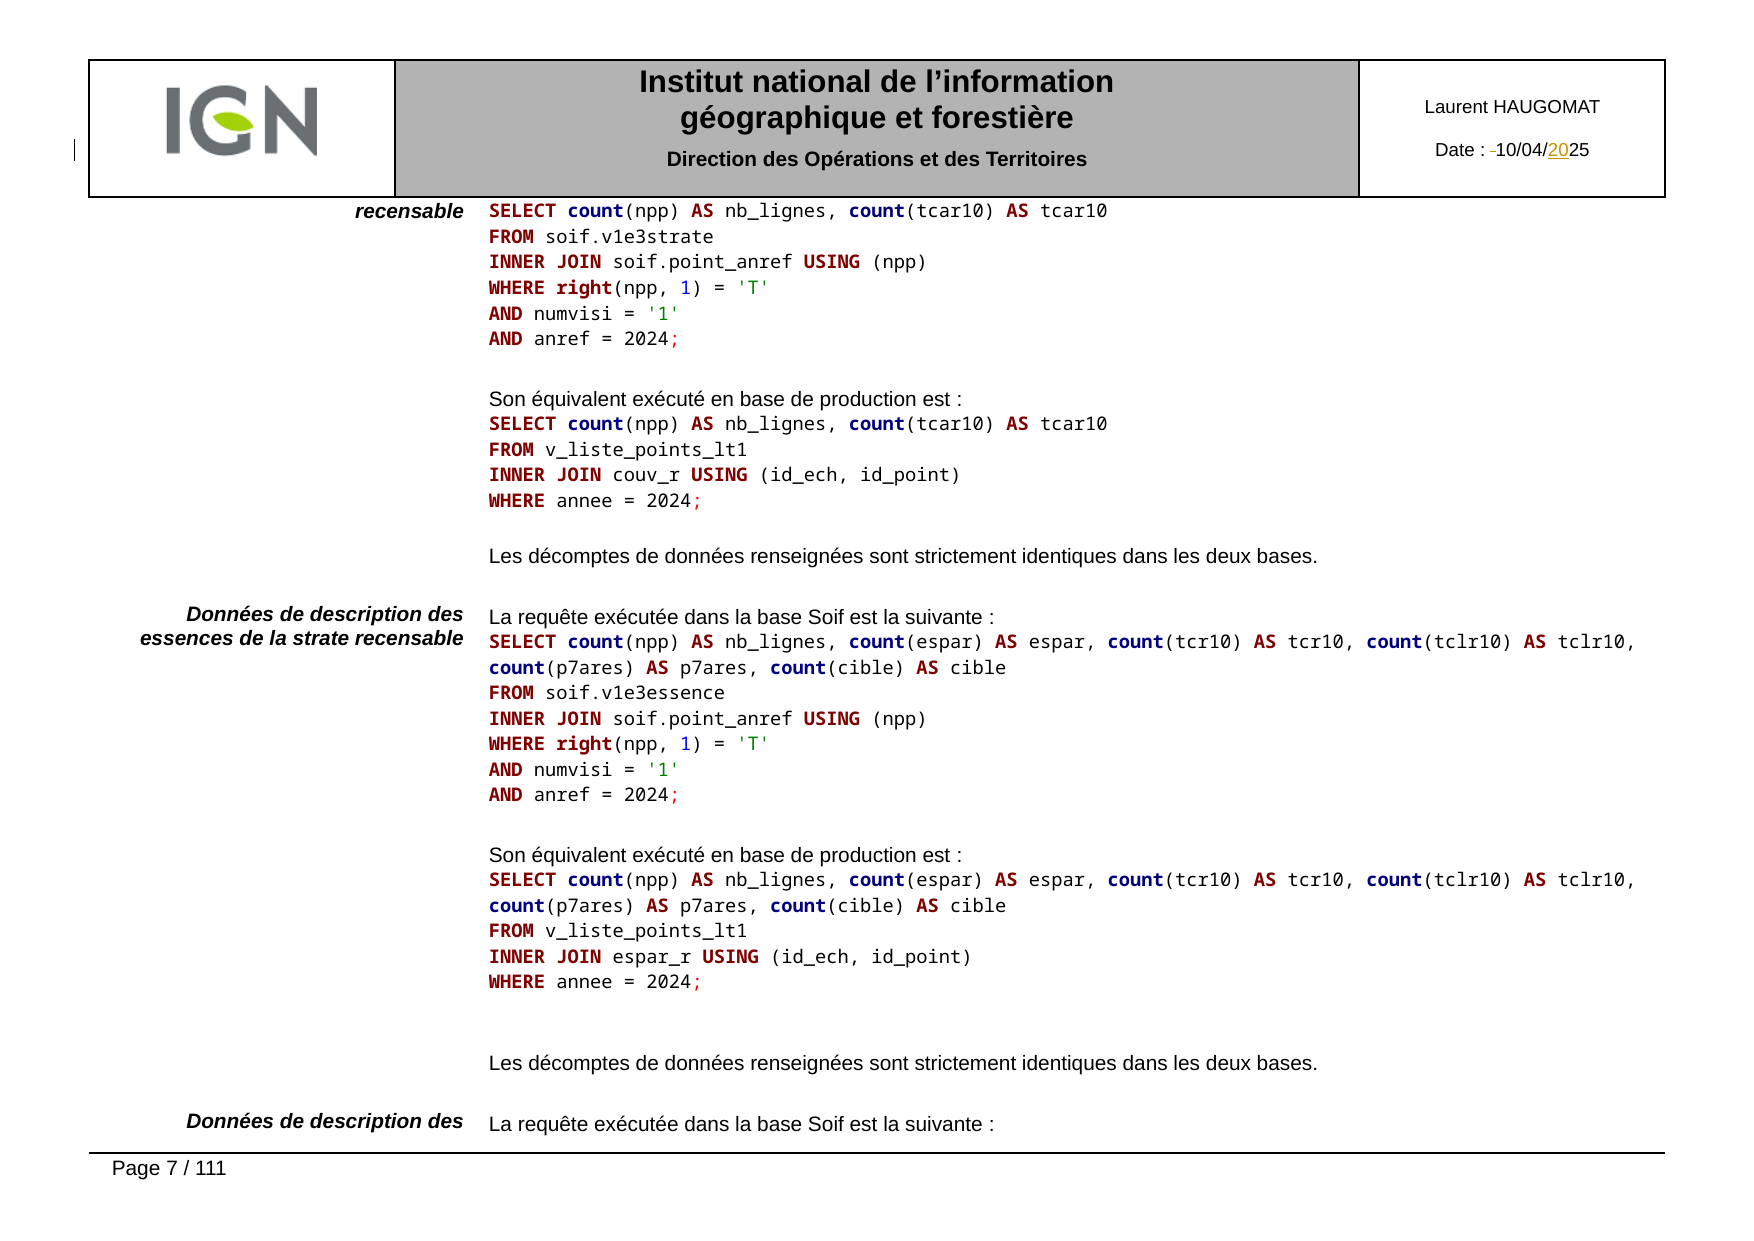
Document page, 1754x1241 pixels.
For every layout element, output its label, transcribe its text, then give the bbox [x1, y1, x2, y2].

table_cell SELECT count(npp) AS nb_lignes, count(tcar10) AS tcar10 FROM soif.v1e3strate INNER JOIN soif.point_anref USING (npp) WHERE right(npp, 1) = 'T' AND numvisi = '1' AND anref = 2024; Son équivalent exécuté en base de production est : SELECT count(npp) AS nb_lignes, count(tcar10) AS tcar10 FROM v_liste_points_lt1 INNER JOIN couv_r USING (id_ech, id_point) WHERE annee = 2024; Les décomptes de données renseignées sont strictement identiques dans les deux bases. [483, 198, 1665, 601]
table_cell Données de description des essences de la strate recensable [89, 601, 483, 1108]
picture [141, 62, 343, 180]
table_cell La requête exécutée dans la base Soif est la suivante : SELECT count(npp) AS nb_lignes, count(espar) AS espar, count(tcr10) AS tcr10, count(tclr10) AS tclr10, count(p7ares) AS p7ares, count(cible) AS cible FROM soif.v1e3essence INNER JOIN soif.point_anref USING (npp) WHERE right(npp, 1) = 'T' AND numvisi = '1' AND anref = 2024; Son équivalent exécuté en base de production est : SELECT count(npp) AS nb_lignes, count(espar) AS espar, count(tcr10) AS tcr10, count(tclr10) AS tclr10, count(p7ares) AS p7ares, count(cible) AS cible FROM v_liste_points_lt1 INNER JOIN espar_r USING (id_ech, id_point) WHERE annee = 2024; Les décomptes de données renseignées sont strictement identiques dans les deux bases. [483, 601, 1665, 1108]
table_cell La requête exécutée dans la base Soif est la suivante : [483, 1108, 1665, 1142]
table_cell recensable [89, 198, 483, 601]
table_cell Données de description des [89, 1108, 483, 1142]
